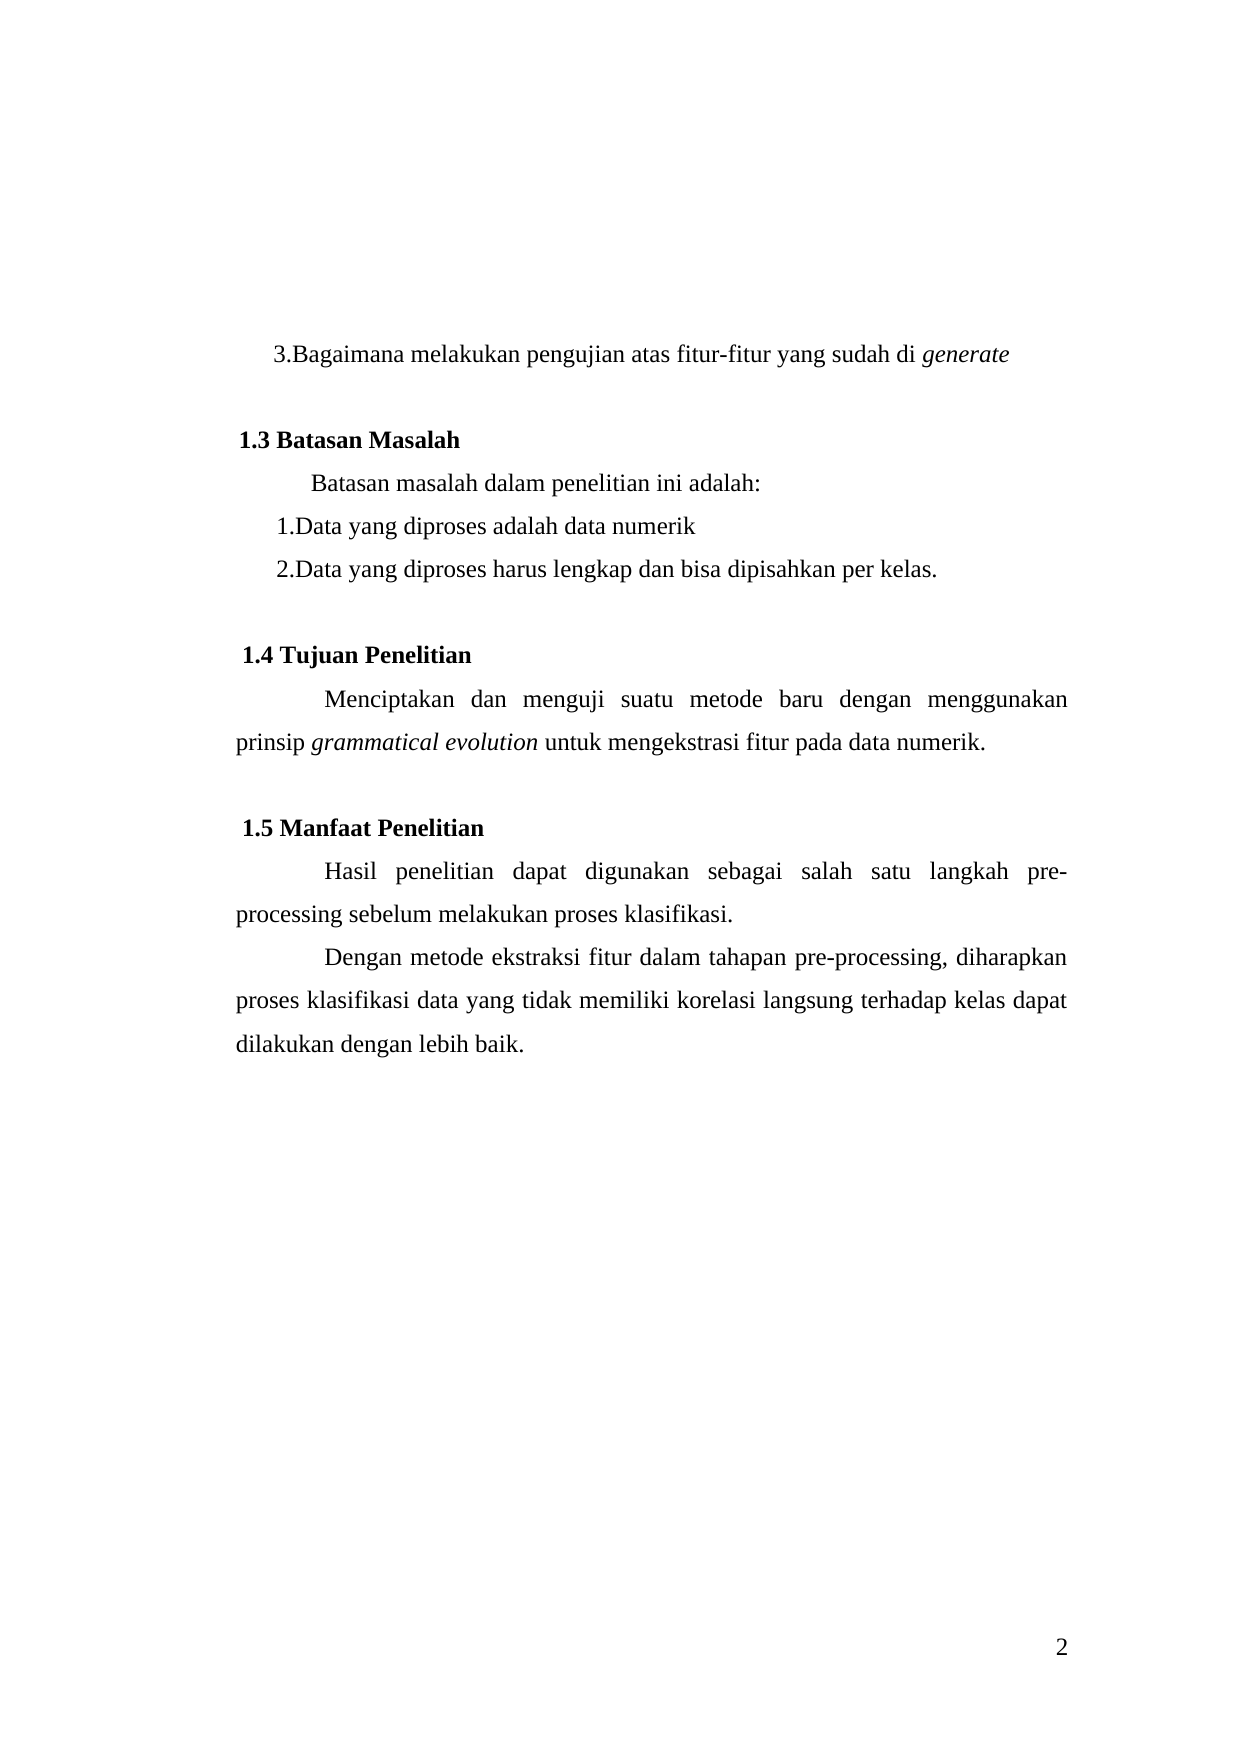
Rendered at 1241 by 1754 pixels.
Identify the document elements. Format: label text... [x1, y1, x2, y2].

list Bagaimana melakukan pengujian atas fitur-fitur yang sudah di generate [273, 339, 1068, 367]
list Data yang diproses adalah data numerik [276, 511, 1068, 540]
text Hasil penelitian dapat digunakan sebagai salah satu langkah pre-processing sebelum melakukan proses klasifikasi. [236, 856, 1068, 928]
list Data yang diproses harus lengkap dan bisa dipisahkan per kelas. [276, 554, 1068, 583]
text Menciptakan dan menguji suatu metode baru dengan menggunakan prinsip grammatical evolution untuk mengekstrasi fitur pada data numerik. [236, 684, 1068, 756]
subtitle Manfaat Penelitian [242, 813, 1068, 842]
text Dengan metode ekstraksi fitur dalam tahapan pre-processing, diharapkan proses klasifikasi data yang tidak memiliki korelasi langsung terhadap kelas dapat dilakukan dengan lebih baik. [236, 942, 1068, 1057]
subtitle Batasan Masalah [239, 425, 1068, 454]
text Batasan masalah dalam penelitian ini adalah: [236, 468, 1068, 497]
subtitle Tujuan Penelitian [242, 641, 1068, 669]
